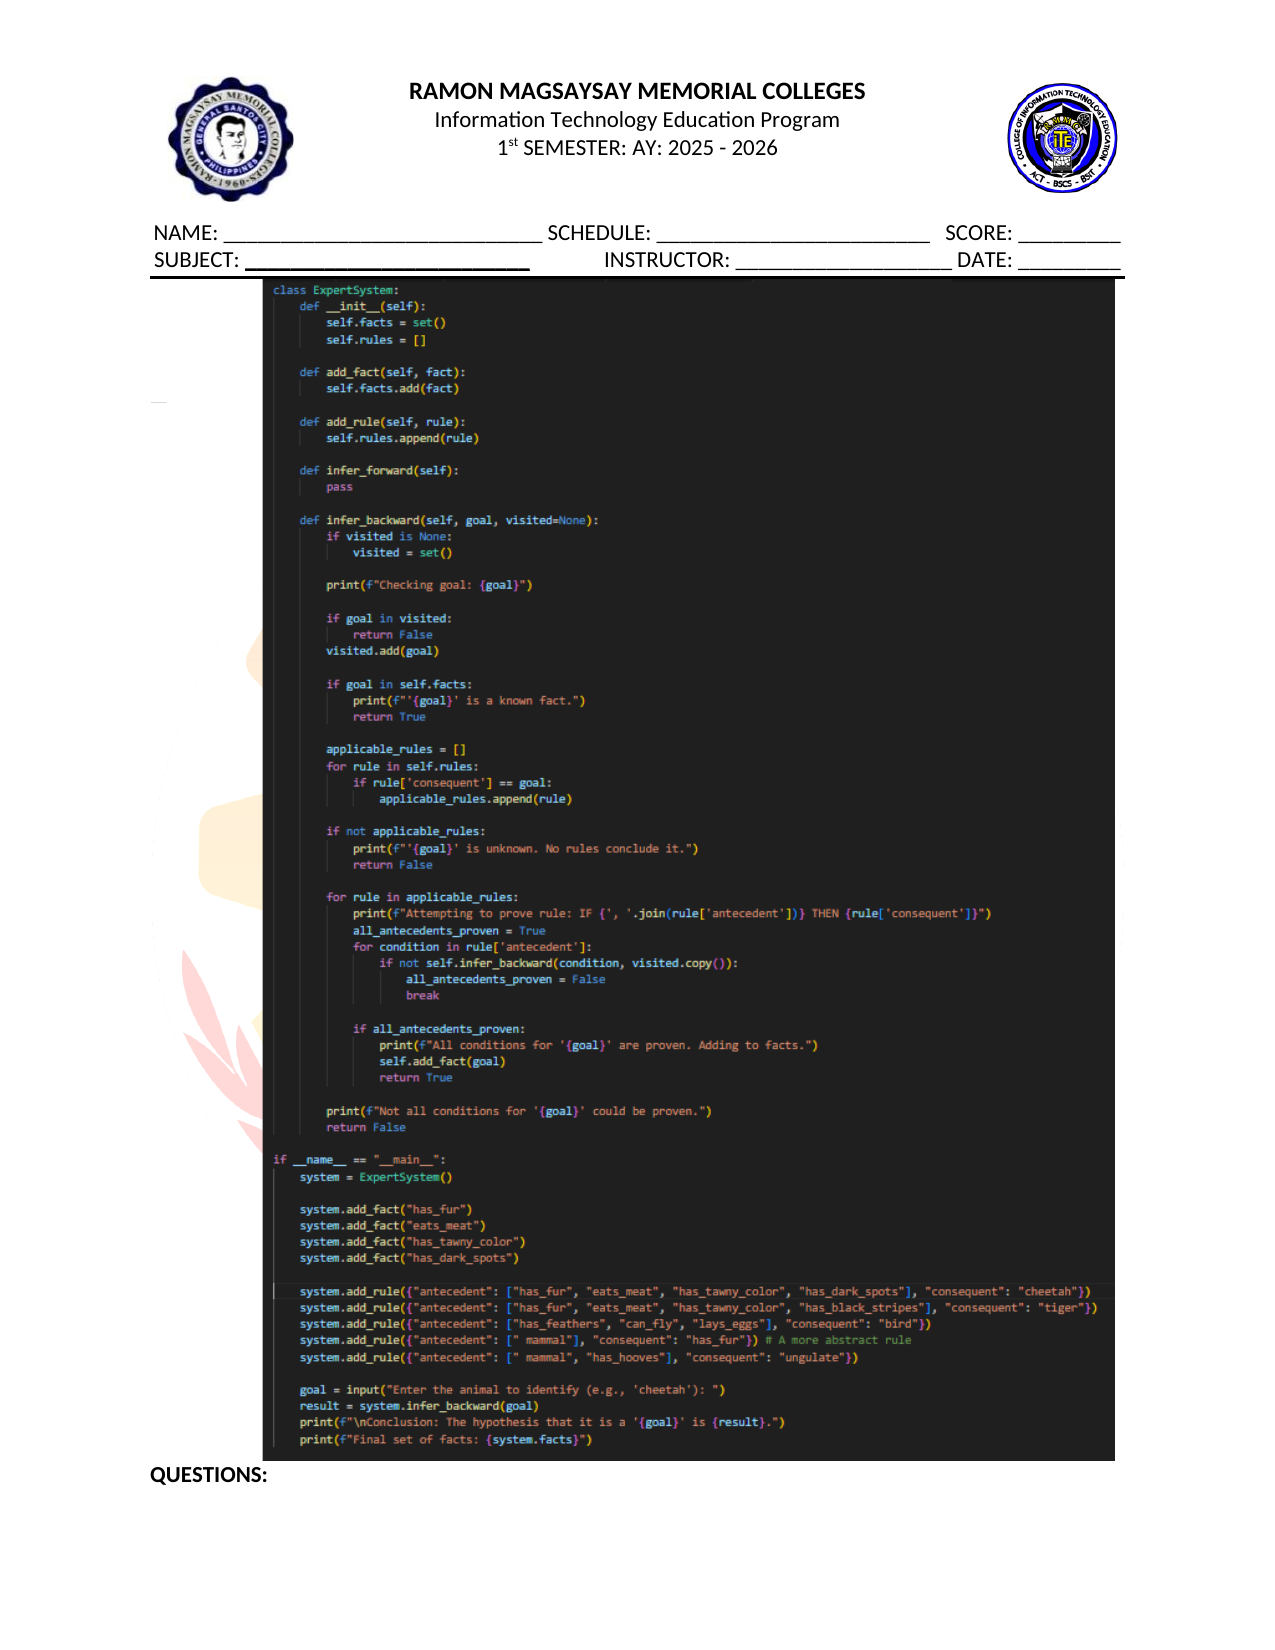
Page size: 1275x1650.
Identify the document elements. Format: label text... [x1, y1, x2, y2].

picture [262, 279, 1115, 1461]
picture [167, 76, 294, 202]
picture [1000, 76, 1125, 202]
text QUESTIONS: [150, 1460, 1125, 1488]
